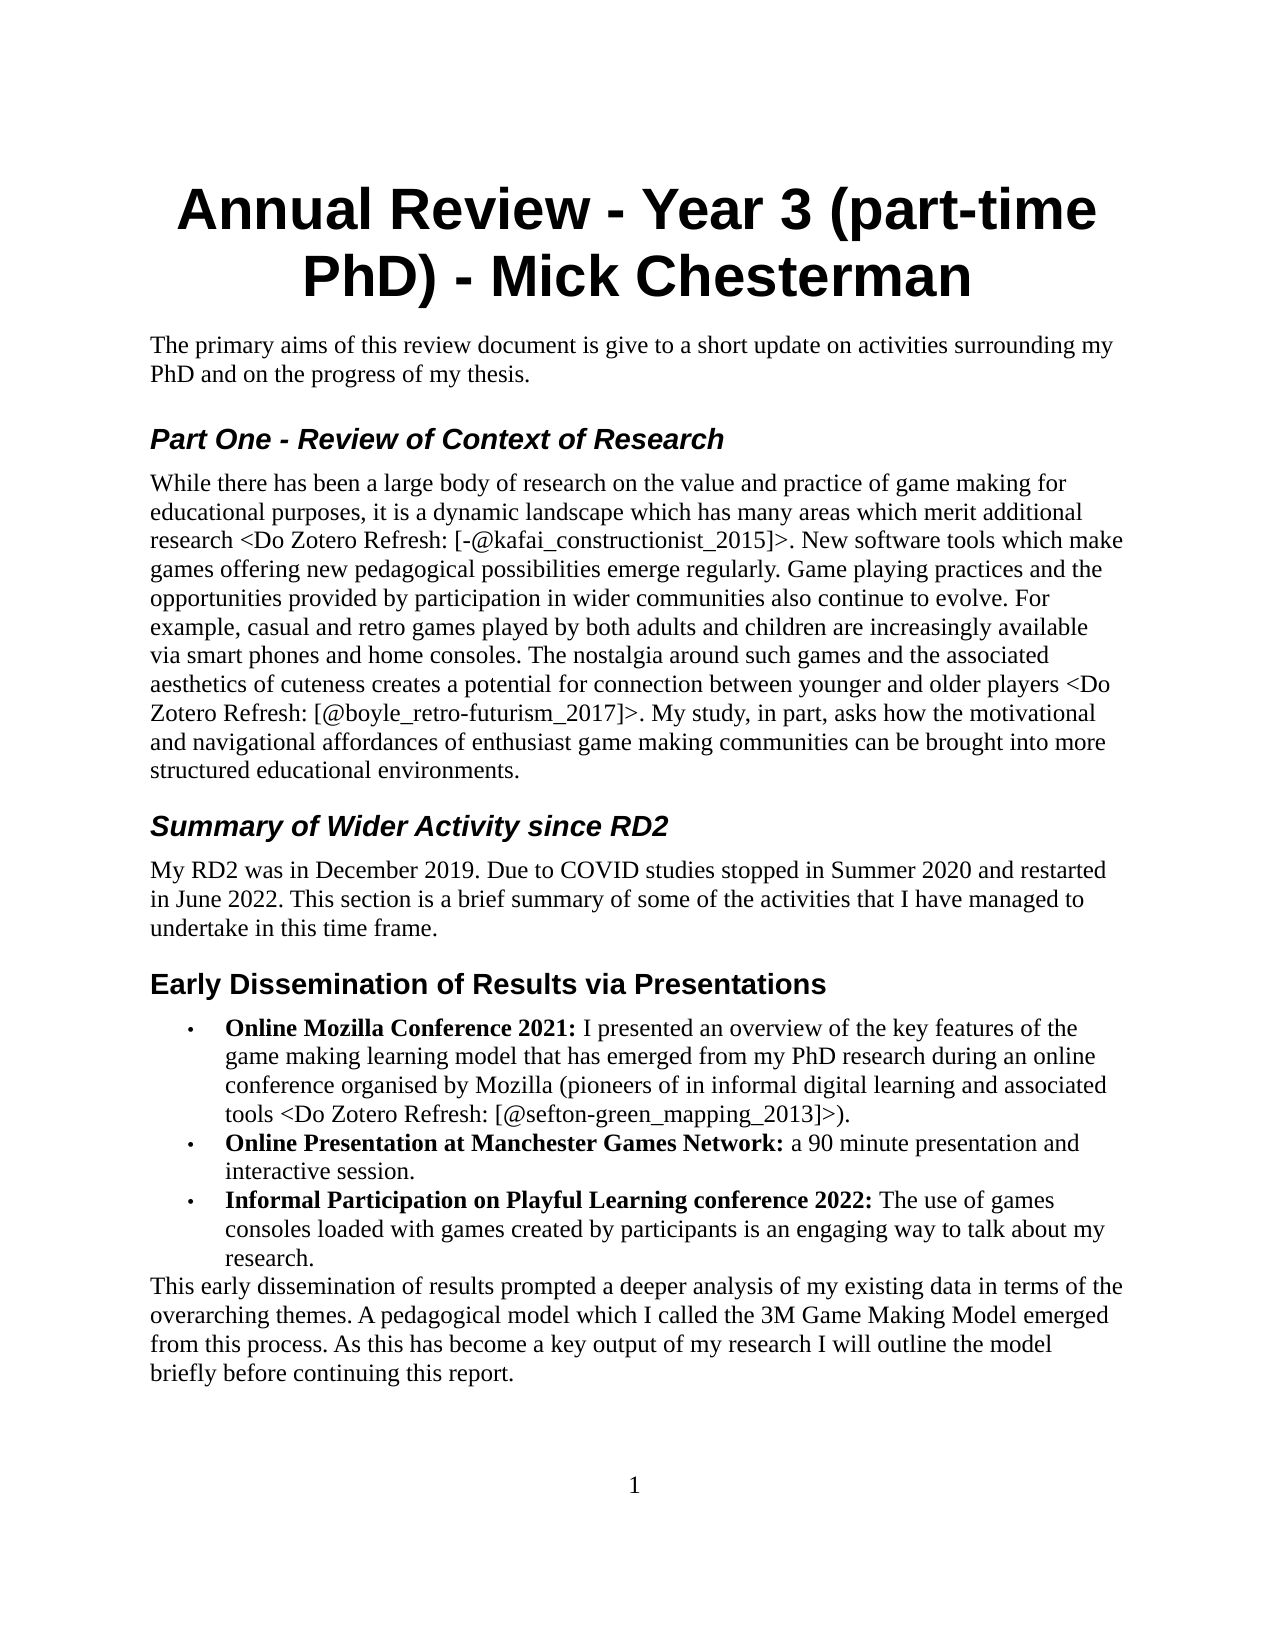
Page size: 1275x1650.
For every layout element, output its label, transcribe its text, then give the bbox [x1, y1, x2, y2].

subtitle Early Dissemination of Results via Presentations [150, 967, 1125, 1000]
text My RD2 was in December 2019. Due to COVID studies stopped in Summer 2020 and restarted in June 2022. This section is a brief summary of some of the activities that I have managed to undertake in this time frame. [150, 855, 1125, 942]
text While there has been a large body of research on the value and practice of game making for educational purposes, it is a dynamic landscape which has many areas which merit additional research <Do Zotero Refresh: [-@kafai_constructionist_2015]>. New software tools which make games offering new pedagogical possibilities emerge regularly. Game playing practices and the opportunities provided by participation in wider communities also continue to evolve. For example, casual and retro games played by both adults and children are increasingly available via smart phones and home consoles. The nostalgia around such games and the associated aesthetics of cuteness creates a potential for connection between younger and older players <Do Zotero Refresh: [@boyle_retro-futurism_2017]>. My study, in part, asks how the motivational and navigational affordances of enthusiast game making communities can be brought into more structured educational environments. [150, 468, 1125, 784]
title Annual Review - Year 3 (part-time PhD) - Mick Chesterman [150, 175, 1125, 309]
list Online Mozilla Conference 2021: I presented an overview of the key features of the game making learning model that has emerged from my PhD research during an online conference organised by Mozilla (pioneers of in informal digital learning and associated tools <Do Zotero Refresh: [@sefton-green_mapping_2013]>). [187, 1013, 1125, 1128]
list Online Presentation at Manchester Games Network: a 90 minute presentation and interactive session. [187, 1128, 1125, 1185]
subtitle Part One - Review of Context of Research [150, 422, 1125, 456]
text This early dissemination of results prompted a deeper analysis of my existing data in terms of the overarching themes. A pedagogical model which I called the 3M Game Making Model emerged from this process. As this has become a key output of my research I will outline the model briefly before continuing this report. [150, 1271, 1125, 1386]
subtitle Summary of Wider Activity since RD2 [150, 809, 1125, 843]
list Informal Participation on Playful Learning conference 2022: The use of games consoles loaded with games created by participants is an engaging way to talk about my research. [187, 1185, 1125, 1271]
text The primary aims of this review document is give to a short update on activities surrounding my PhD and on the progress of my thesis. [150, 331, 1125, 388]
